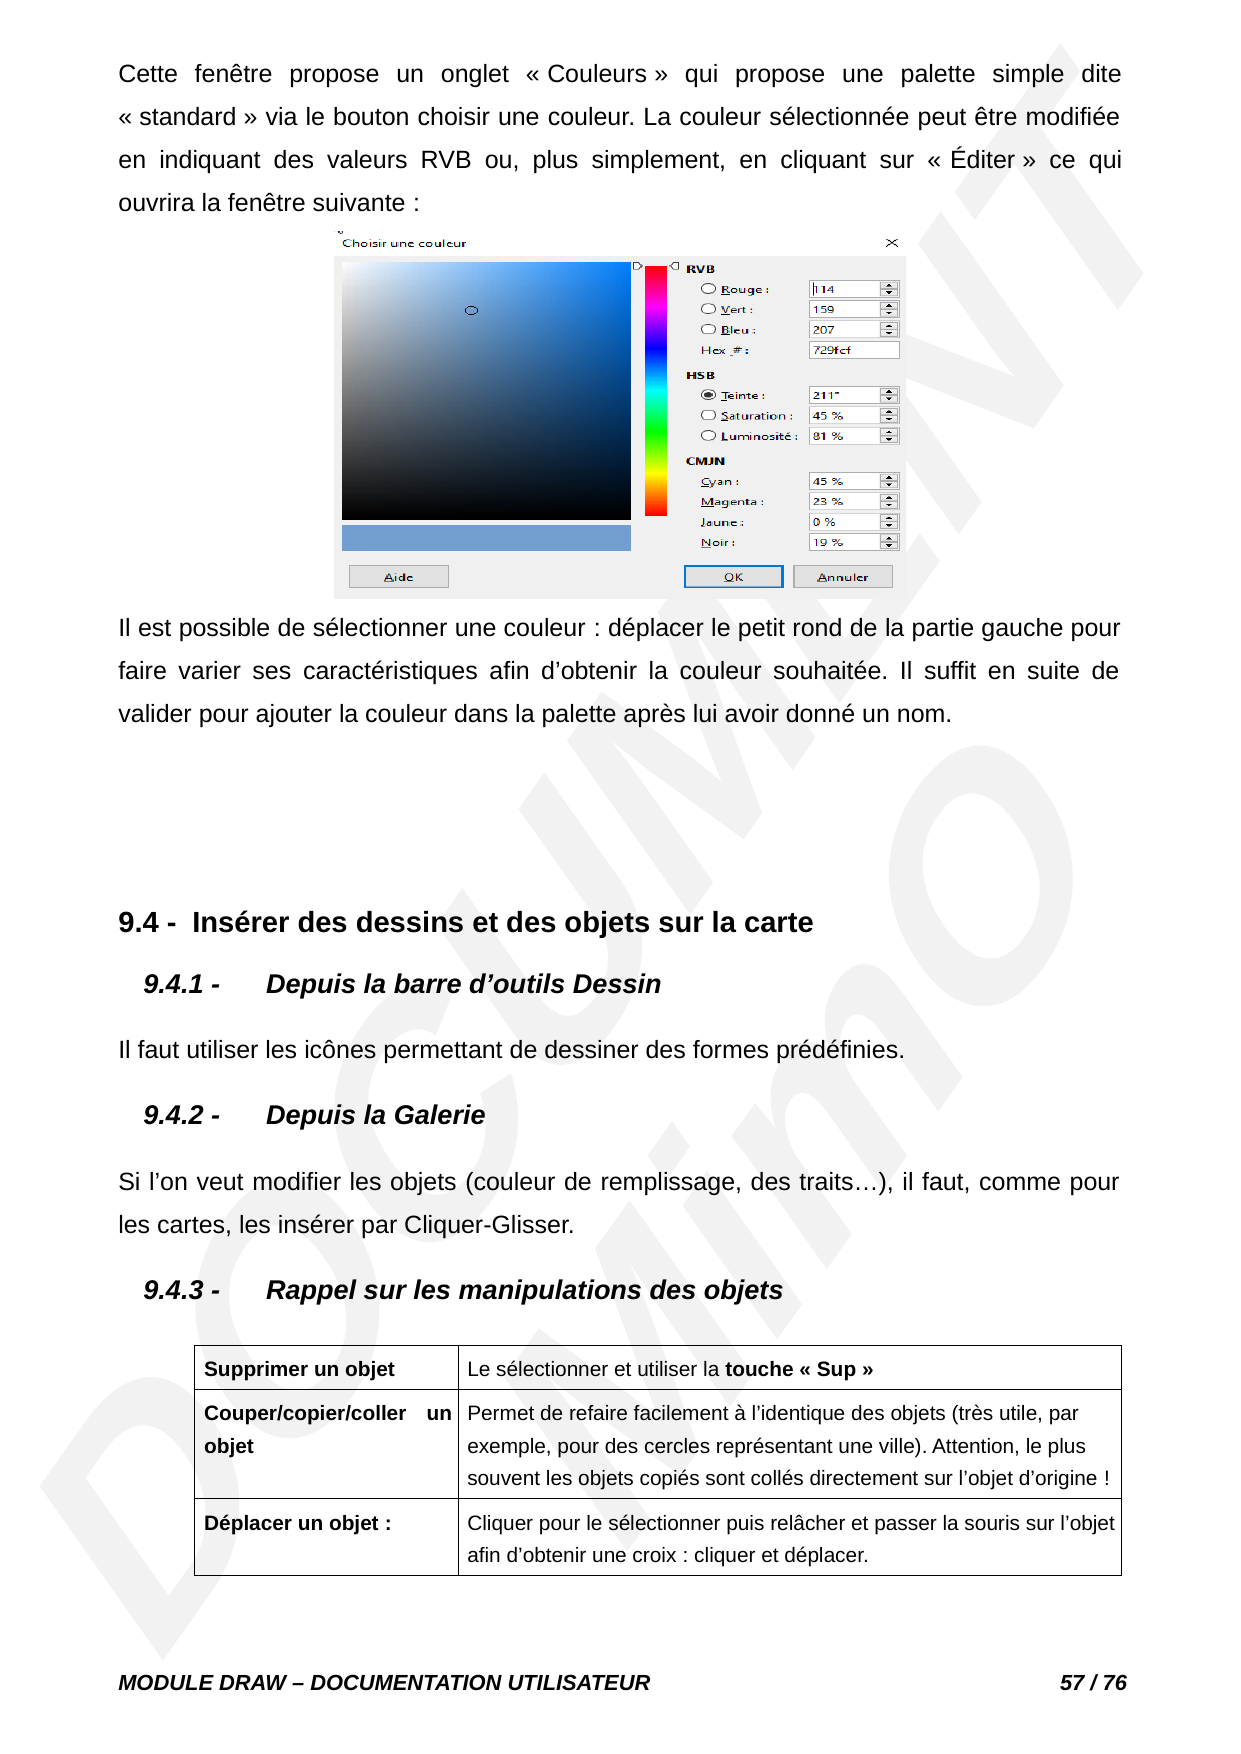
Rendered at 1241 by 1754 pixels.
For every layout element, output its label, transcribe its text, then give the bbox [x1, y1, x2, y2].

subtitle Rappel sur les manipulations des objets [143, 1274, 1122, 1305]
table_cell Cliquer pour le sélectionner puis relâcher et passer la souris sur l’objet afin d’obtenir une croix : cliquer et déplacer. [459, 1499, 1121, 1575]
text Cette fenêtre propose un onglet « Couleurs » qui propose une palette simple dite « standard » via le bouton choisir une couleur. La couleur sélectionnée peut être modifiée en indiquant des valeurs RVB ou, plus simplement, en cliquant sur « Éditer » ce qui ouvrira la fenêtre suivante : [118, 59, 1122, 217]
subtitle Depuis la barre d’outils Dessin [143, 968, 1122, 999]
table_cell Déplacer un objet : [195, 1499, 458, 1575]
text Il est possible de sélectionner une couleur : déplacer le petit rond de la partie gauche pour faire varier ses caractéristiques afin d’obtenir la couleur souhaitée. Il suffit en suite de valider pour ajouter la couleur dans la palette après lui avoir donné un nom. [118, 255, 1122, 728]
text Si l’on veut modifier les objets (couleur de remplissage, des traits…), il faut, comme pour les cartes, les insérer par Cliquer-Glisser. [118, 1167, 1122, 1239]
picture [334, 231, 907, 599]
table_cell Couper/copier/coller un objet [195, 1390, 458, 1498]
table_cell Permet de refaire facilement à l’identique des objets (très utile, par exemple, pour des cercles représentant une ville). Attention, le plus souvent les objets copiés sont collés directement sur l’objet d’origine ! [459, 1390, 1121, 1498]
text Il faut utiliser les icônes permettant de dessiner des formes prédéfinies. [118, 1035, 1122, 1064]
table_header Le sélectionner et utiliser la touche « Sup » [459, 1346, 1121, 1389]
table_header Supprimer un objet [195, 1346, 458, 1389]
subtitle Insérer des dessins et des objets sur la carte [118, 905, 1122, 939]
subtitle Depuis la Galerie [143, 1099, 1122, 1131]
